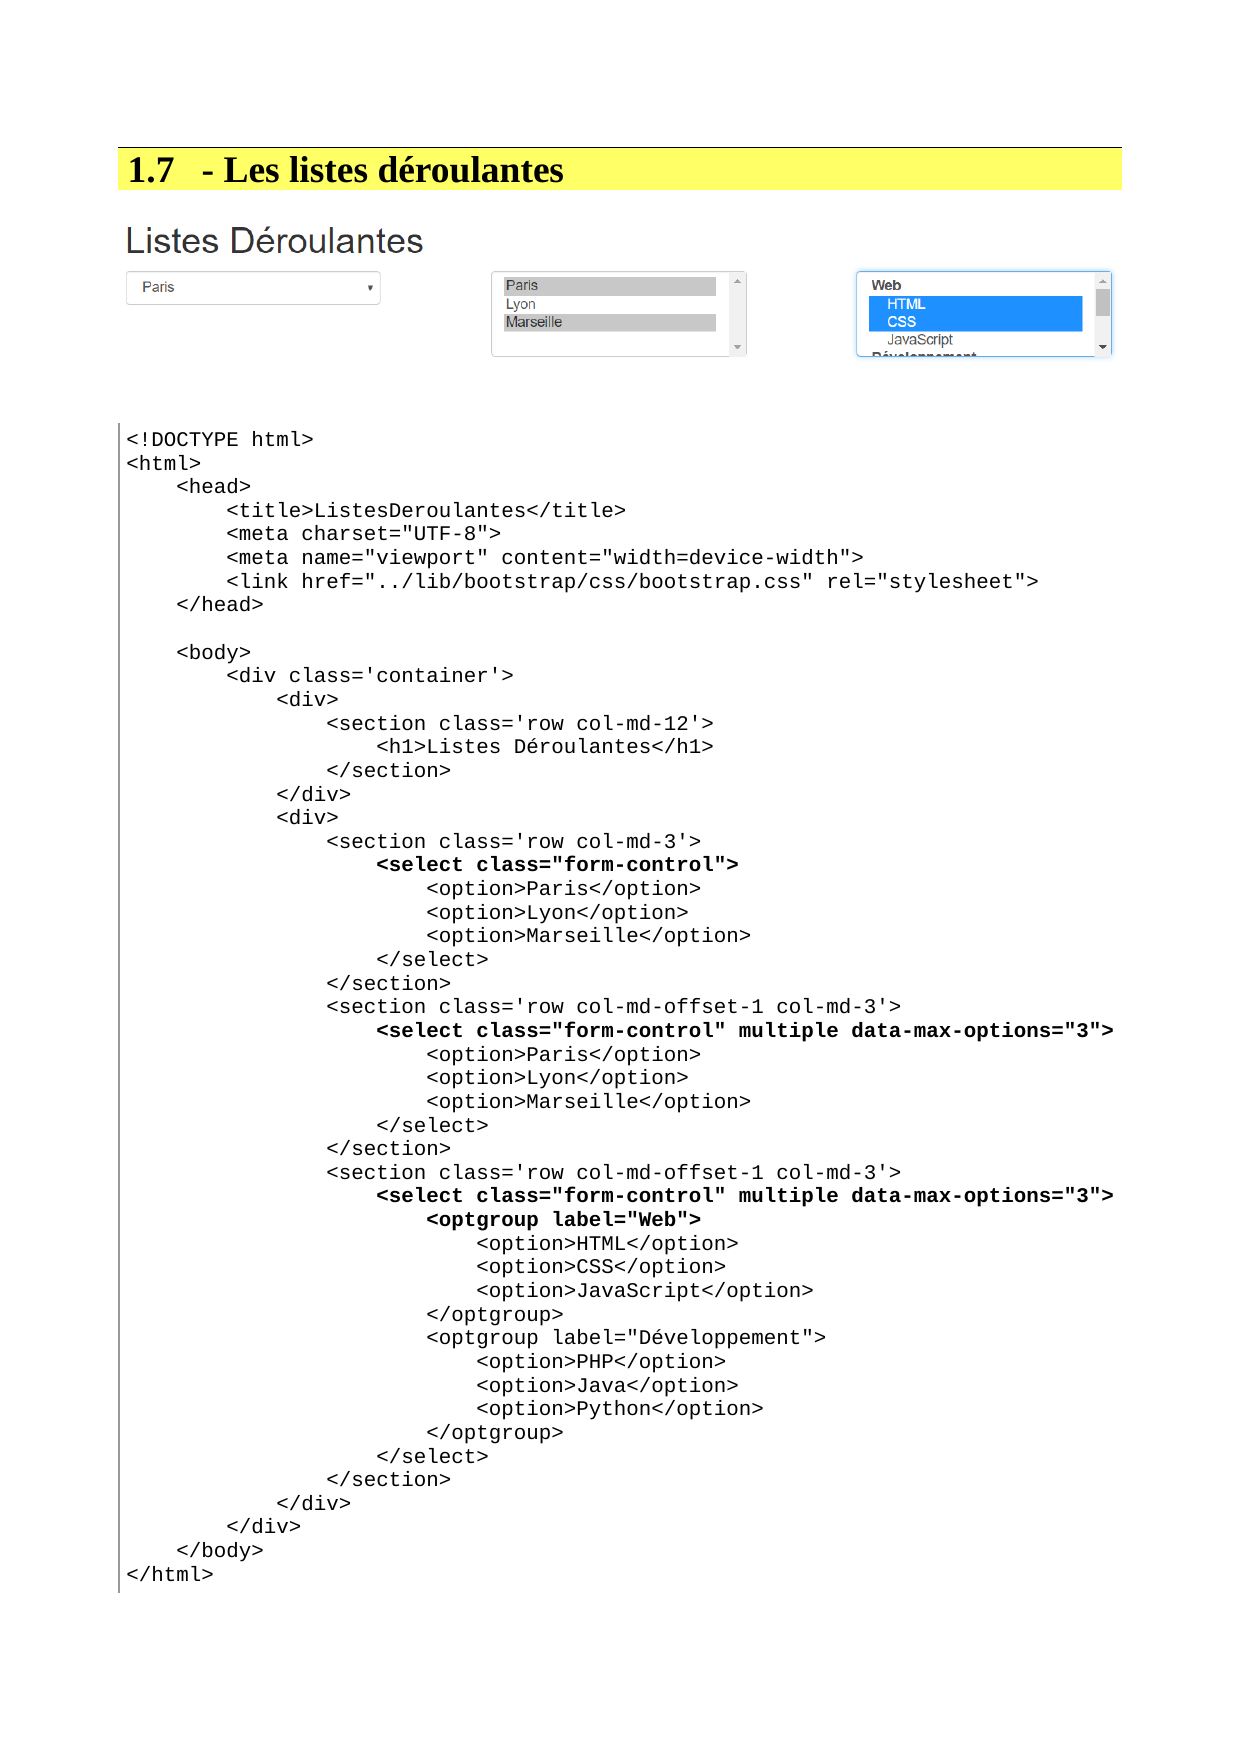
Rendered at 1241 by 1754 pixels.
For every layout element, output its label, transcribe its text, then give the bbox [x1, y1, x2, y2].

text <meta charset="UTF-8"> [120, 523, 1122, 547]
text </optgroup> [120, 1422, 1122, 1446]
text <option>JavaScript</option> [120, 1280, 1122, 1304]
text <optgroup label="Développement"> [120, 1327, 1122, 1351]
text <title>ListesDeroulantes</title> [120, 500, 1122, 523]
text </div> [120, 783, 1122, 807]
text <section class='row col-md-offset-1 col-md-3'> [120, 996, 1122, 1020]
text <select class="form-control"> [120, 854, 1122, 878]
text <option>Lyon</option> [120, 1067, 1122, 1091]
text <select class="form-control" multiple data-max-options="3"> [120, 1020, 1122, 1044]
text </select> [120, 1114, 1122, 1138]
text </head> [120, 594, 1122, 618]
text <!DOCTYPE html> [120, 423, 1122, 452]
text <body> [120, 642, 1122, 665]
text </select> [120, 949, 1122, 973]
text </html> [120, 1564, 1122, 1593]
text <h1>Listes Déroulantes</h1> [120, 736, 1122, 760]
text <meta name="viewport" content="width=device-width"> [120, 547, 1122, 571]
subtitle - Les listes déroulantes [118, 148, 1122, 190]
text <section class='row col-md-3'> [120, 831, 1122, 854]
text <option>HTML</option> [120, 1233, 1122, 1256]
text </section> [120, 1469, 1122, 1493]
text <option>Marseille</option> [120, 925, 1122, 949]
text <select class="form-control" multiple data-max-options="3"> [120, 1186, 1122, 1209]
text <option>CSS</option> [120, 1256, 1122, 1280]
text <option>Paris</option> [120, 878, 1122, 902]
text <div class='container'> [120, 665, 1122, 689]
text <option>Paris</option> [120, 1044, 1122, 1067]
text <option>Python</option> [120, 1398, 1122, 1422]
text <div> [120, 689, 1122, 713]
text <div> [120, 807, 1122, 831]
text <option>Java</option> [120, 1375, 1122, 1398]
text </select> [120, 1446, 1122, 1469]
text <link href="../lib/bootstrap/css/bootstrap.css" rel="stylesheet"> [120, 571, 1122, 594]
text </div> [120, 1517, 1122, 1540]
text <section class='row col-md-offset-1 col-md-3'> [120, 1162, 1122, 1186]
text <html> [120, 452, 1122, 476]
text <option>Lyon</option> [120, 902, 1122, 925]
picture [118, 218, 1123, 395]
text </div> [120, 1493, 1122, 1517]
text </section> [120, 973, 1122, 996]
text <option>PHP</option> [120, 1351, 1122, 1375]
text <optgroup label="Web"> [120, 1209, 1122, 1233]
text </section> [120, 1138, 1122, 1162]
text </body> [120, 1540, 1122, 1564]
text </section> [120, 760, 1122, 783]
text </optgroup> [120, 1304, 1122, 1327]
text <head> [120, 476, 1122, 500]
text <section class='row col-md-12'> [120, 713, 1122, 736]
text <option>Marseille</option> [120, 1091, 1122, 1114]
